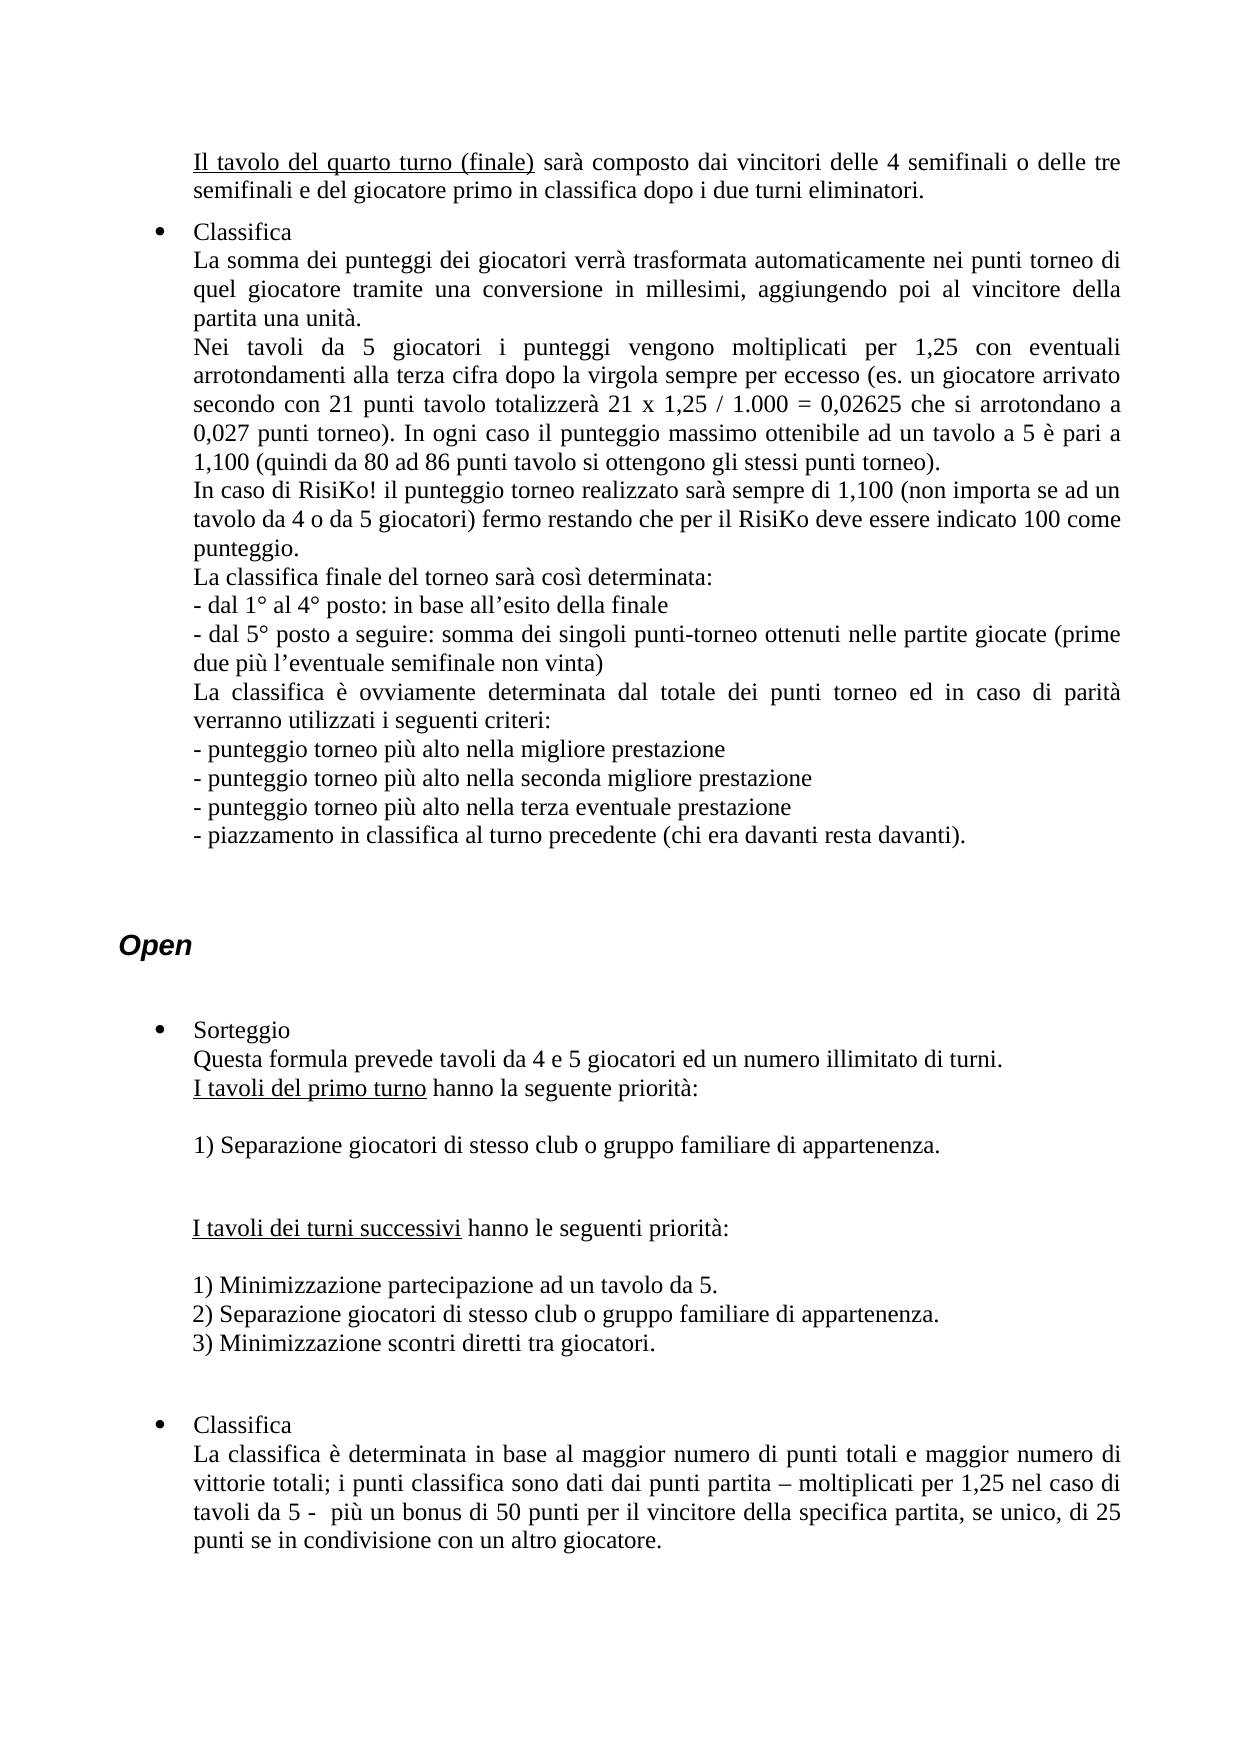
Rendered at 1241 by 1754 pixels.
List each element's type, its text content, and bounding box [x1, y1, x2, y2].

list Sorteggio Questa formula prevede tavoli da 4 e 5 giocatori ed un numero illimitato di turni. I tavoli del primo turno hanno la seguente priorità: 1) Separazione giocatori di stesso club o gruppo familiare di appartenenza. [156, 1015, 1122, 1159]
list Classifica La somma dei punteggi dei giocatori verrà trasformata automaticamente nei punti torneo di quel giocatore tramite una conversione in millesimi, aggiungendo poi al vincitore della partita una unità. Nei tavoli da 5 giocatori i punteggi vengono moltiplicati per 1,25 con eventuali arrotondamenti alla terza cifra dopo la virgola sempre per eccesso (es. un giocatore arrivato secondo con 21 punti tavolo totalizzerà 21 x 1,25 / 1.000 = 0,02625 che si arrotondano a 0,027 punti torneo). In ogni caso il punteggio massimo ottenibile ad un tavolo a 5 è pari a 1,100 (quindi da 80 ad 86 punti tavolo si ottengono gli stessi punti torneo). In caso di RisiKo! il punteggio torneo realizzato sarà sempre di 1,100 (non importa se ad un tavolo da 4 o da 5 giocatori) fermo restando che per il RisiKo deve essere indicato 100 come punteggio. La classifica finale del torneo sarà così determinata: - dal 1° al 4° posto: in base all’esito della finale - dal 5° posto a seguire: somma dei singoli punti-torneo ottenuti nelle partite giocate (prime due più l’eventuale semifinale non vinta) La classifica è ovviamente determinata dal totale dei punti torneo ed in caso di parità verranno utilizzati i seguenti criteri: - punteggio torneo più alto nella migliore prestazione - punteggio torneo più alto nella seconda migliore prestazione - punteggio torneo più alto nella terza eventuale prestazione - piazzamento in classifica al turno precedente (chi era davanti resta davanti). [156, 217, 1122, 849]
subtitle Open [118, 928, 1122, 962]
text I tavoli dei turni successivi hanno le seguenti priorità: 1) Minimizzazione partecipazione ad un tavolo da 5. 2) Separazione giocatori di stesso club o gruppo familiare di appartenenza. 3) Minimizzazione scontri diretti tra giocatori. [192, 1213, 1122, 1357]
text Il tavolo del quarto turno (finale) sarà composto dai vincitori delle 4 semifinali o delle tre semifinali e del giocatore primo in classifica dopo i due turni eliminatori. [193, 118, 1122, 204]
list Classifica La classifica è determinata in base al maggior numero di punti totali e maggior numero di vittorie totali; i punti classifica sono dati dai punti partita – moltiplicati per 1,25 nel caso di tavoli da 5 - più un bonus di 50 punti per il vincitore della specifica partita, se unico, di 25 punti se in condivisione con un altro giocatore. [156, 1410, 1122, 1583]
